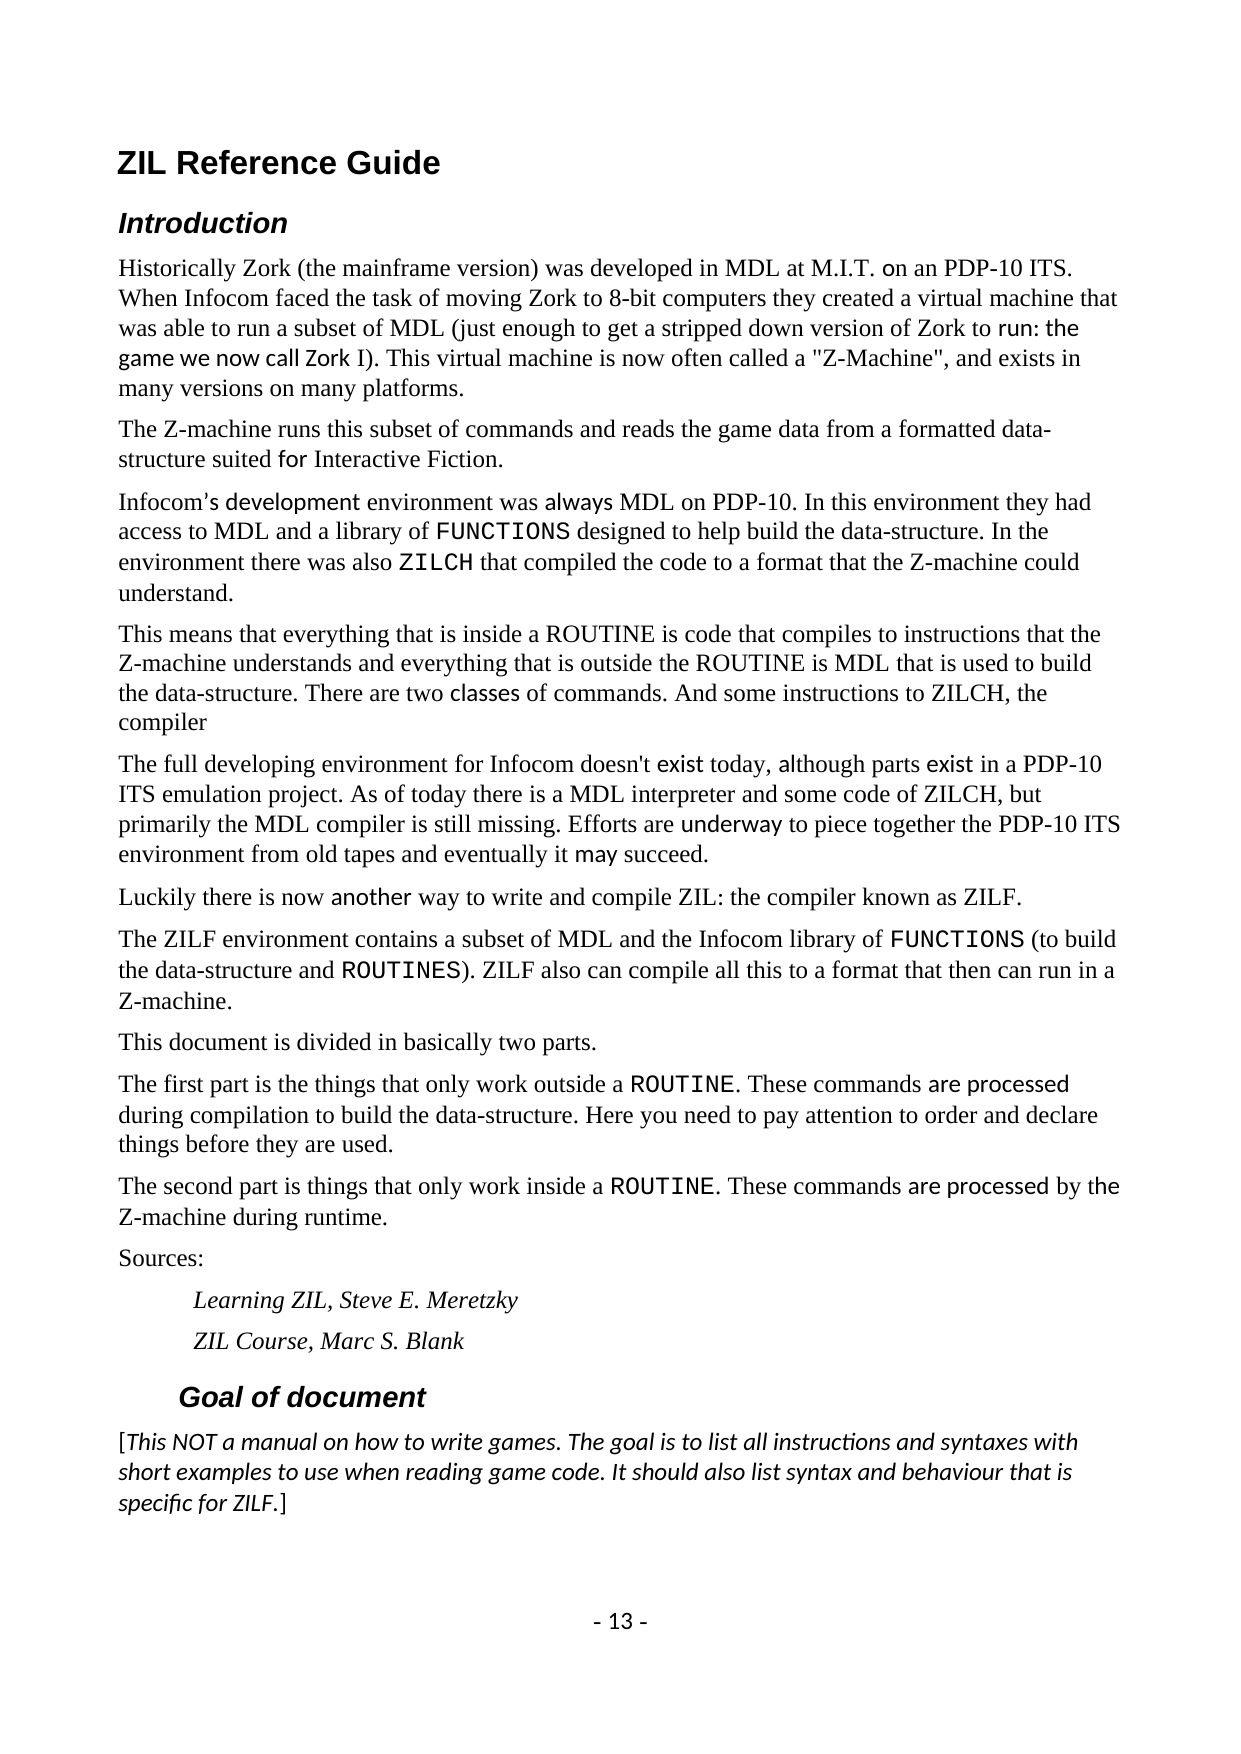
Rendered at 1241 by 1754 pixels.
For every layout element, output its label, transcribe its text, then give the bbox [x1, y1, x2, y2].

text The Z-machine runs this subset of commands and reads the game data from a formatted data-structure suited for Interactive Fiction. [118, 414, 1122, 473]
text ZIL Course, Marc S. Blank [118, 1326, 1122, 1355]
text Learning ZIL, Steve E. Meretzky [118, 1285, 1122, 1313]
subtitle Goal of document [118, 1380, 1122, 1413]
subtitle ZIL Reference Guide [117, 143, 1122, 182]
subtitle Introduction [59, 207, 1122, 240]
text Infocom’s development environment was always MDL on PDP-10. In this environment they had access to MDL and a library of FUNCTIONS designed to help build the data-structure. In the environment there was also ZILCH that compiled the code to a format that the Z-machine could understand. [118, 486, 1122, 607]
text The ZILF environment contains a subset of MDL and the Infocom library of FUNCTIONS (to build the data-structure and ROUTINES). ZILF also can compile all this to a format that then can run in a Z-machine. [118, 924, 1122, 1015]
text The full developing environment for Infocom doesn't exist today, although parts exist in a PDP-10 ITS emulation project. As of today there is a MDL interpreter and some code of ZILCH, but primarily the MDL compiler is still missing. Efforts are underway to piece together the PDP-10 ITS environment from old tapes and eventually it may succeed. [118, 749, 1122, 869]
text Sources: [118, 1243, 1122, 1272]
text This document is divided in basically two parts. [118, 1027, 1122, 1056]
text [This NOT a manual on how to write games. The goal is to list all instructions and syntaxes with short examples to use when reading game code. It should also list syntax and behaviour that is specific for ZILF.] [118, 1426, 1122, 1517]
text Luckily there is now another way to write and compile ZIL: the compiler known as ZILF. [118, 881, 1122, 912]
text The first part is the things that only work outside a ROUTINE. These commands are processed during compilation to build the data-structure. Here you need to pay attention to order and declare things before they are used. [118, 1069, 1122, 1158]
text The second part is things that only work inside a ROUTINE. These commands are processed by the Z-machine during runtime. [118, 1170, 1122, 1231]
text Historically Zork (the mainframe version) was developed in MDL at M.I.T. on an PDP-10 ITS. When Infocom faced the task of moving Zork to 8-bit computers they created a virtual machine that was able to run a subset of MDL (just enough to get a stripped down version of Zork to run: the game we now call Zork I). This virtual machine is now often called a "Z-Machine", and exists in many versions on many platforms. [118, 253, 1122, 402]
text This means that everything that is inside a ROUTINE is code that compiles to instructions that the Z-machine understands and everything that is outside the ROUTINE is MDL that is used to build the data-structure. There are two classes of commands. And some instructions to ZILCH, the compiler [118, 619, 1122, 736]
